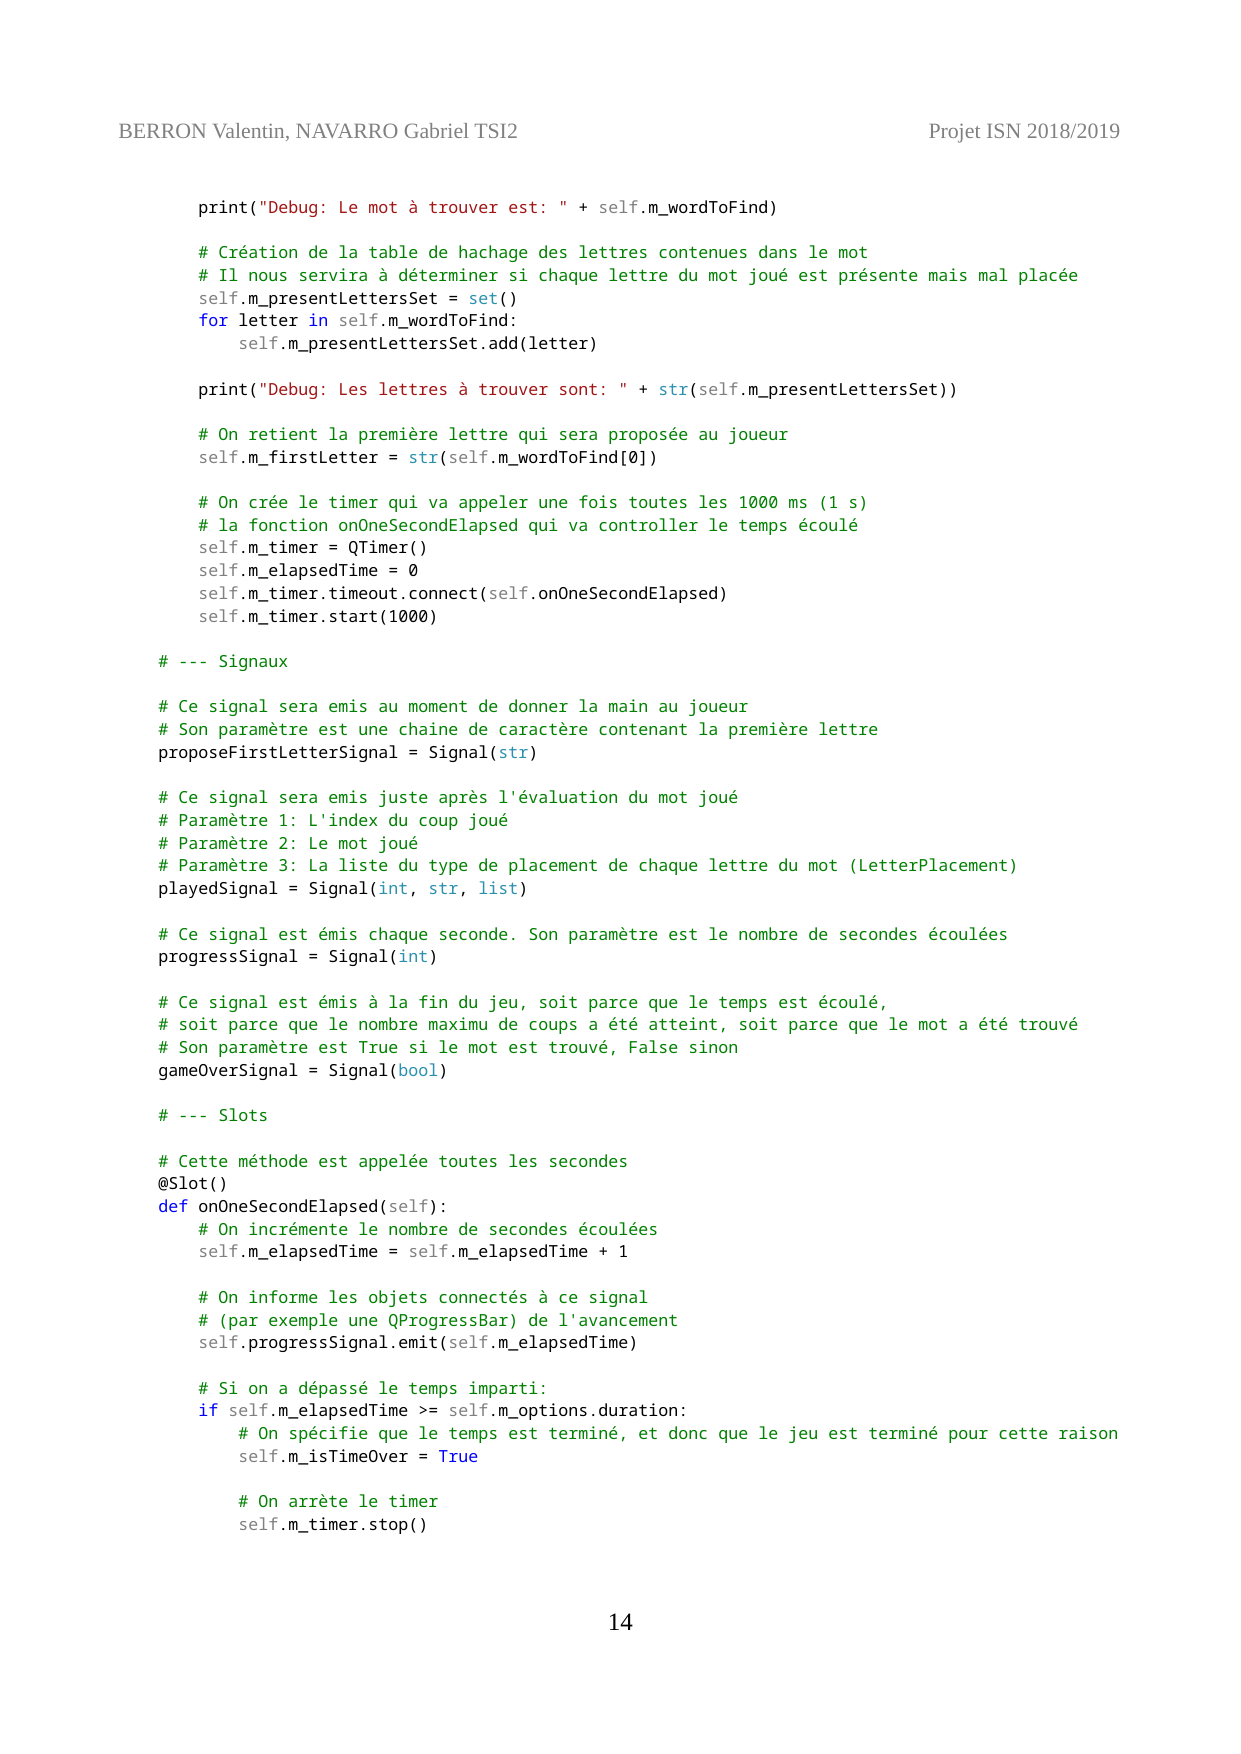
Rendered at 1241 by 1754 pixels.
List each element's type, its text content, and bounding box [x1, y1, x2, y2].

text # Cette méthode est appelée toutes les secondes [118, 1149, 1122, 1172]
text # On spécifie que le temps est terminé, et donc que le jeu est terminé pour cette raison [118, 1422, 1122, 1444]
text # On crée le timer qui va appeler une fois toutes les 1000 ms (1 s) [118, 491, 1122, 513]
text print("Debug: Le mot à trouver est: " + self.m_wordToFind) [118, 196, 1122, 218]
text # la fonction onOneSecondElapsed qui va controller le temps écoulé [118, 513, 1122, 536]
text self.m_presentLettersSet.add(letter) [118, 332, 1122, 354]
text # Ce signal est émis à la fin du jeu, soit parce que le temps est écoulé, [118, 990, 1122, 1013]
text self.m_timer.start(1000) [118, 604, 1122, 627]
text gameOverSignal = Signal(bool) [118, 1058, 1122, 1081]
text self.m_timer.stop() [118, 1513, 1122, 1535]
text # Ce signal sera emis juste après l'évaluation du mot joué [118, 786, 1122, 809]
text # Création de la table de hachage des lettres contenues dans le mot [118, 241, 1122, 264]
text progressSignal = Signal(int) [118, 945, 1122, 968]
text if self.m_elapsedTime >= self.m_options.duration: [118, 1399, 1122, 1422]
text # Ce signal sera emis au moment de donner la main au joueur [118, 695, 1122, 718]
text # soit parce que le nombre maximu de coups a été atteint, soit parce que le mot a été trouvé [118, 1013, 1122, 1036]
text # On informe les objets connectés à ce signal [118, 1286, 1122, 1308]
text self.m_elapsedTime = 0 [118, 559, 1122, 582]
text # Paramètre 3: La liste du type de placement de chaque lettre du mot (LetterPlacement) [118, 854, 1122, 877]
text self.progressSignal.emit(self.m_elapsedTime) [118, 1331, 1122, 1354]
text self.m_timer = QTimer() [118, 536, 1122, 559]
text # Son paramètre est une chaine de caractère contenant la première lettre [118, 718, 1122, 741]
text @Slot() [118, 1172, 1122, 1195]
text # --- Signaux [118, 650, 1122, 672]
text # (par exemple une QProgressBar) de l'avancement [118, 1308, 1122, 1331]
text # On retient la première lettre qui sera proposée au joueur [118, 423, 1122, 445]
text proposeFirstLetterSignal = Signal(str) [118, 741, 1122, 763]
text # Si on a dépassé le temps imparti: [118, 1376, 1122, 1399]
text # On arrète le timer [118, 1490, 1122, 1513]
text def onOneSecondElapsed(self): [118, 1195, 1122, 1217]
text # Paramètre 2: Le mot joué [118, 831, 1122, 854]
text for letter in self.m_wordToFind: [118, 309, 1122, 332]
text self.m_timer.timeout.connect(self.onOneSecondElapsed) [118, 582, 1122, 604]
text self.m_presentLettersSet = set() [118, 286, 1122, 309]
text self.m_firstLetter = str(self.m_wordToFind[0]) [118, 445, 1122, 468]
text playedSignal = Signal(int, str, list) [118, 877, 1122, 899]
text self.m_elapsedTime = self.m_elapsedTime + 1 [118, 1240, 1122, 1263]
text print("Debug: Les lettres à trouver sont: " + str(self.m_presentLettersSet)) [118, 377, 1122, 400]
text # Paramètre 1: L'index du coup joué [118, 809, 1122, 831]
text self.m_isTimeOver = True [118, 1444, 1122, 1467]
text # Il nous servira à déterminer si chaque lettre du mot joué est présente mais mal placée [118, 264, 1122, 286]
text # --- Slots [118, 1104, 1122, 1127]
text # Ce signal est émis chaque seconde. Son paramètre est le nombre de secondes écoulées [118, 922, 1122, 945]
text # On incrémente le nombre de secondes écoulées [118, 1217, 1122, 1240]
text # Son paramètre est True si le mot est trouvé, False sinon [118, 1036, 1122, 1058]
